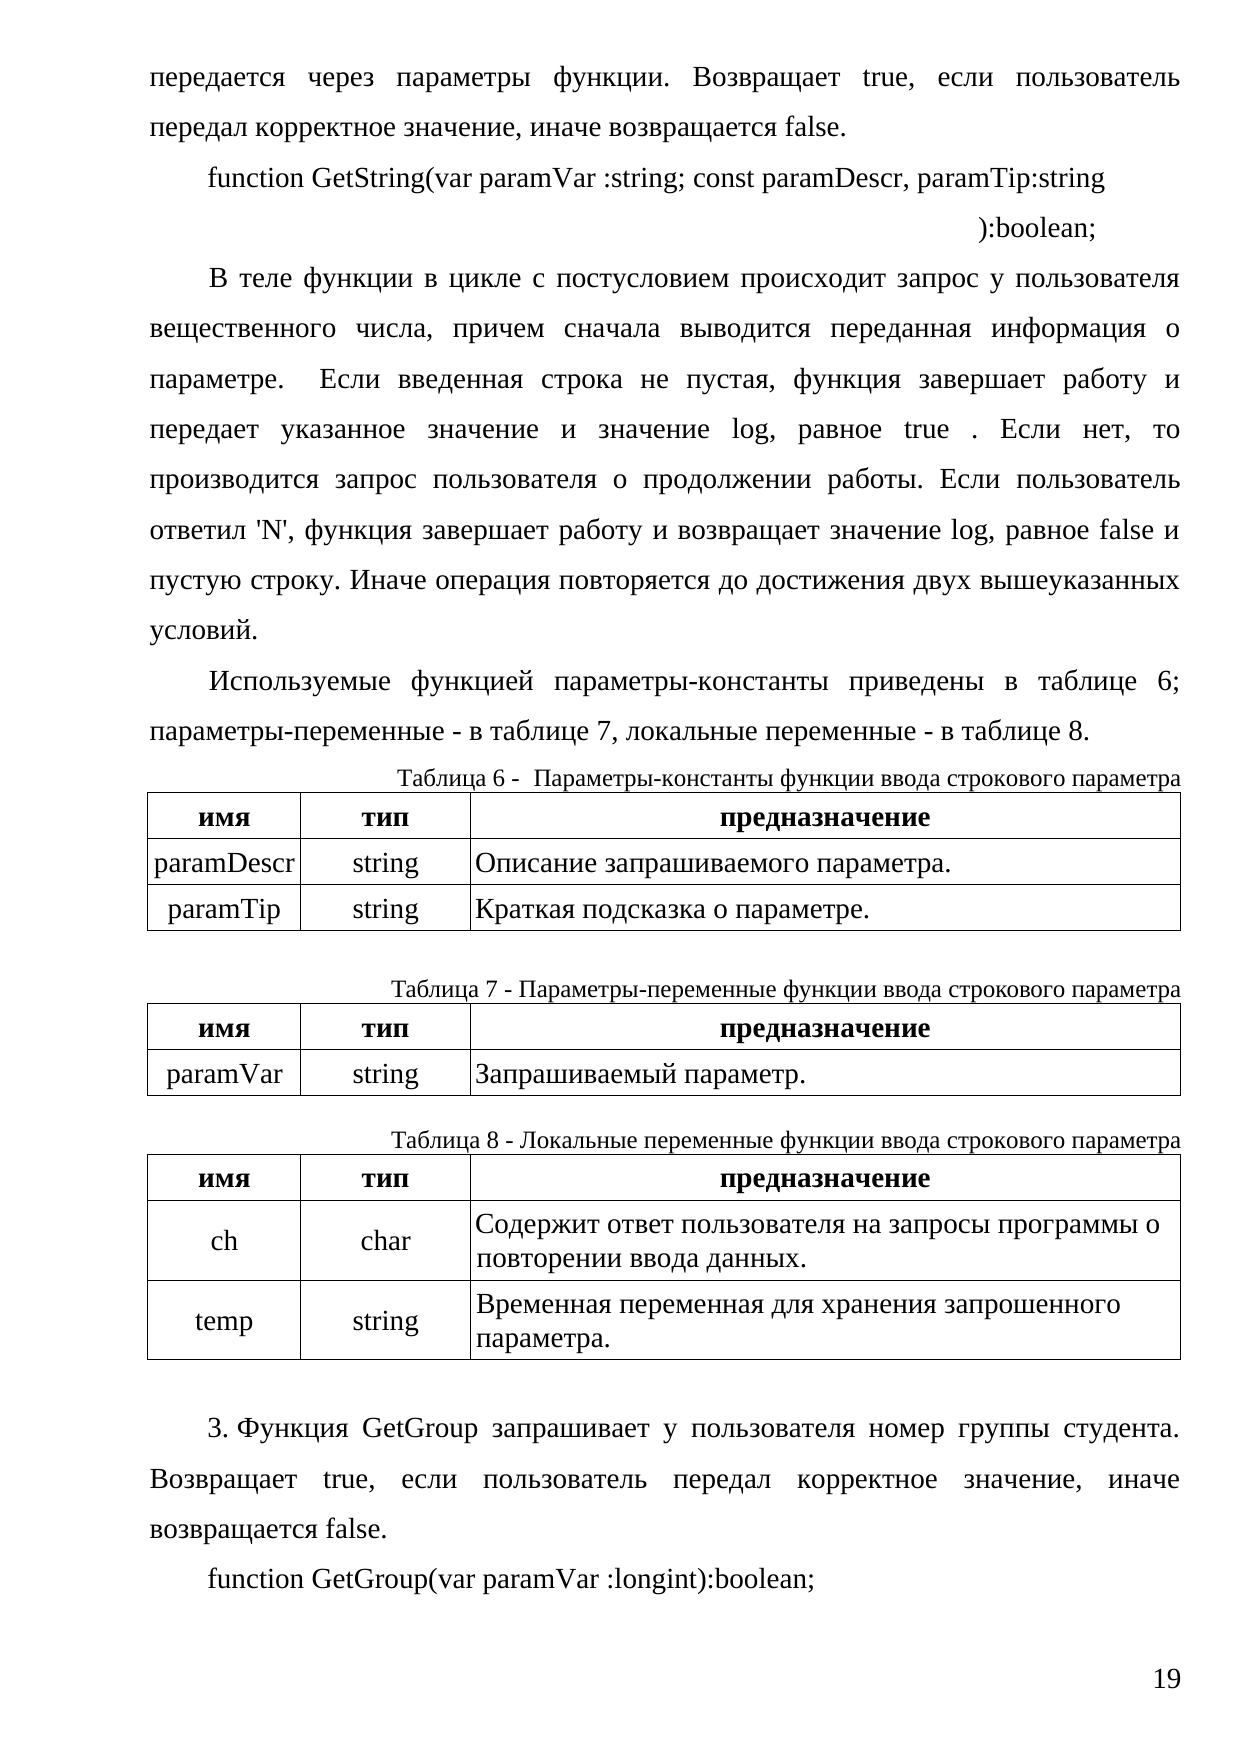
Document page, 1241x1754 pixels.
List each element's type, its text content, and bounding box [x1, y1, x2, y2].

table_header имя [148, 1155, 300, 1200]
table_cell temp [148, 1281, 300, 1359]
table_cell Временная переменная для хранения запрошенного параметра. [471, 1281, 1180, 1359]
list Функция GetGroup запрашивает у пользователя номер группы студента. Возвращает true, если пользователь передал корректное значение, иначе возвращается false. [149, 1410, 1181, 1544]
table_cell Описание запрашиваемого параметра. [471, 839, 1180, 884]
table_header имя [148, 1004, 300, 1049]
list передается через параметры функции. Возвращает true, если пользователь передал корректное значение, иначе возвращается false. [149, 59, 1181, 143]
table_cell Краткая подсказка о параметре. [471, 885, 1180, 930]
table_cell string [301, 839, 470, 884]
text ):boolean; [149, 210, 1181, 243]
text В теле функции в цикле с постусловием происходит запрос у пользователя вещественного числа, причем сначала выводится переданная информация о параметре. Если введенная строка не пустая, функция завершает работу и передает указанное значение и значение log, равное true . Если нет, то производится запрос пользователя о продолжении работы. Если пользователь ответил 'N', функция завершает работу и возвращает значение log, равное false и пустую строку. Иначе операция повторяется до достижения двух вышеуказанных условий. [149, 260, 1181, 646]
table_header предназначение [471, 1155, 1180, 1200]
table_cell Запрашиваемый параметр. [471, 1050, 1180, 1095]
table_header имя [148, 793, 300, 838]
table_cell string [301, 1281, 470, 1359]
table_cell paramDescr [148, 839, 300, 884]
table_cell ch [148, 1201, 300, 1279]
text Используемые функцией параметры-константы приведены в таблице 6; параметры-переменные - в таблице 7, локальные переменные - в таблице 8. [149, 663, 1181, 747]
text function GetString(var paramVar :string; const paramDescr, paramTip:string [149, 160, 1181, 193]
text Таблица 6 - Параметры-константы функции ввода строкового параметра [148, 763, 1181, 792]
text Таблица 8 - Локальные переменные функции ввода строкового параметра [148, 1125, 1181, 1154]
table_cell paramTip [148, 885, 300, 930]
text function GetGroup(var paramVar :longint):boolean; [149, 1561, 1181, 1595]
table_cell string [301, 1050, 470, 1095]
table_cell paramVar [148, 1050, 300, 1095]
table_header тип [301, 793, 470, 838]
table_header предназначение [471, 1004, 1180, 1049]
table_cell char [301, 1201, 470, 1279]
table_cell Содержит ответ пользователя на запросы программы о повторении ввода данных. [471, 1201, 1180, 1279]
table_cell string [301, 885, 470, 930]
table_header тип [301, 1155, 470, 1200]
table_header тип [301, 1004, 470, 1049]
text Таблица 7 - Параметры-переменные функции ввода строкового параметра [148, 974, 1181, 1003]
table_header предназначение [471, 793, 1180, 838]
